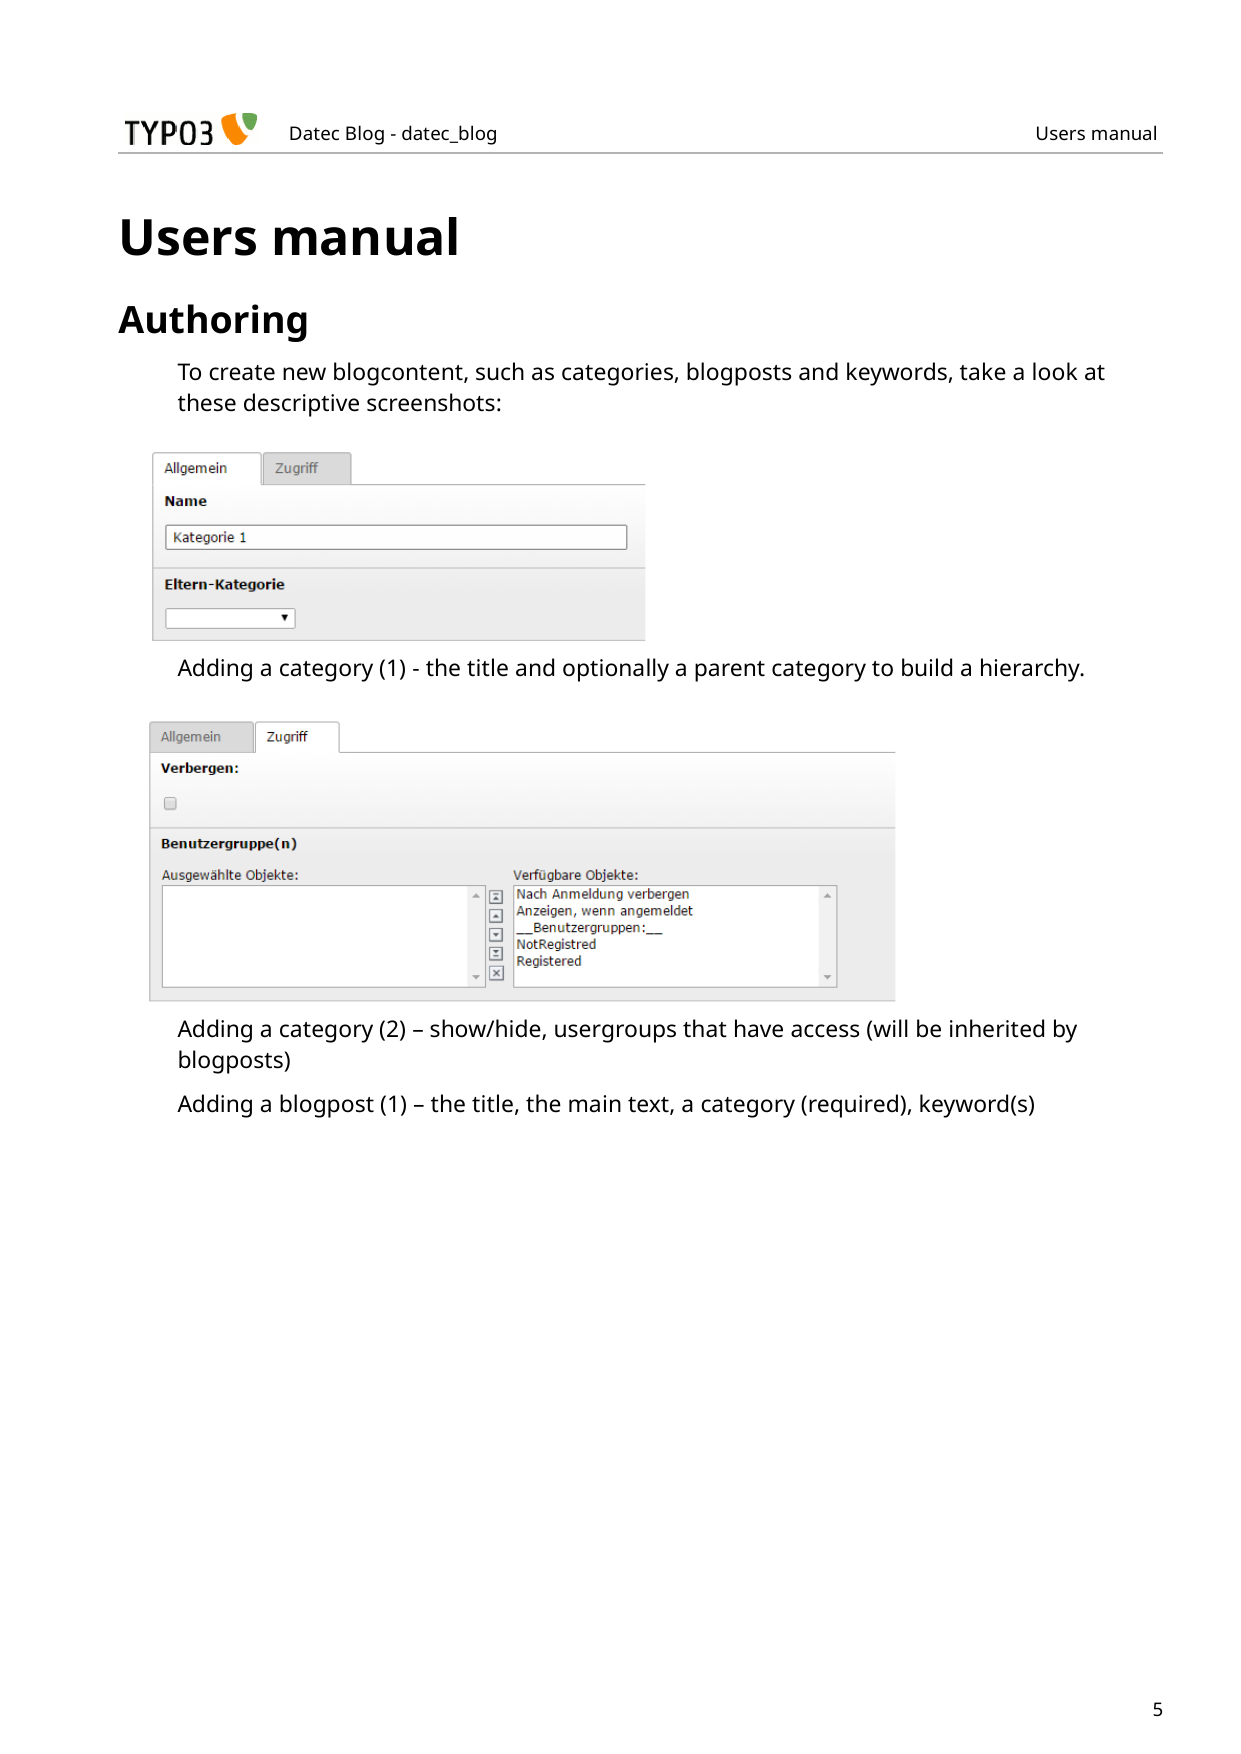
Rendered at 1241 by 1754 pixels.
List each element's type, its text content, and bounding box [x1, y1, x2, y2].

text Adding a category (2) – show/hide, usergroups that have access (will be inherited by blogposts) [177, 695, 1163, 1075]
picture [142, 710, 896, 1014]
subtitle Authoring [118, 293, 1163, 344]
text Adding a blogpost (1) – the title, the main text, a category (required), keyword(s) [177, 1088, 1163, 1119]
text To create new blogcontent, such as categories, blogposts and keywords, take a look at these descriptive screenshots: [177, 356, 1163, 418]
text Adding a category (1) - the title and optionally a parent category to build a hierarchy. [177, 431, 1163, 683]
subtitle Users manual [118, 202, 1163, 269]
picture [149, 449, 646, 652]
picture [124, 112, 260, 145]
